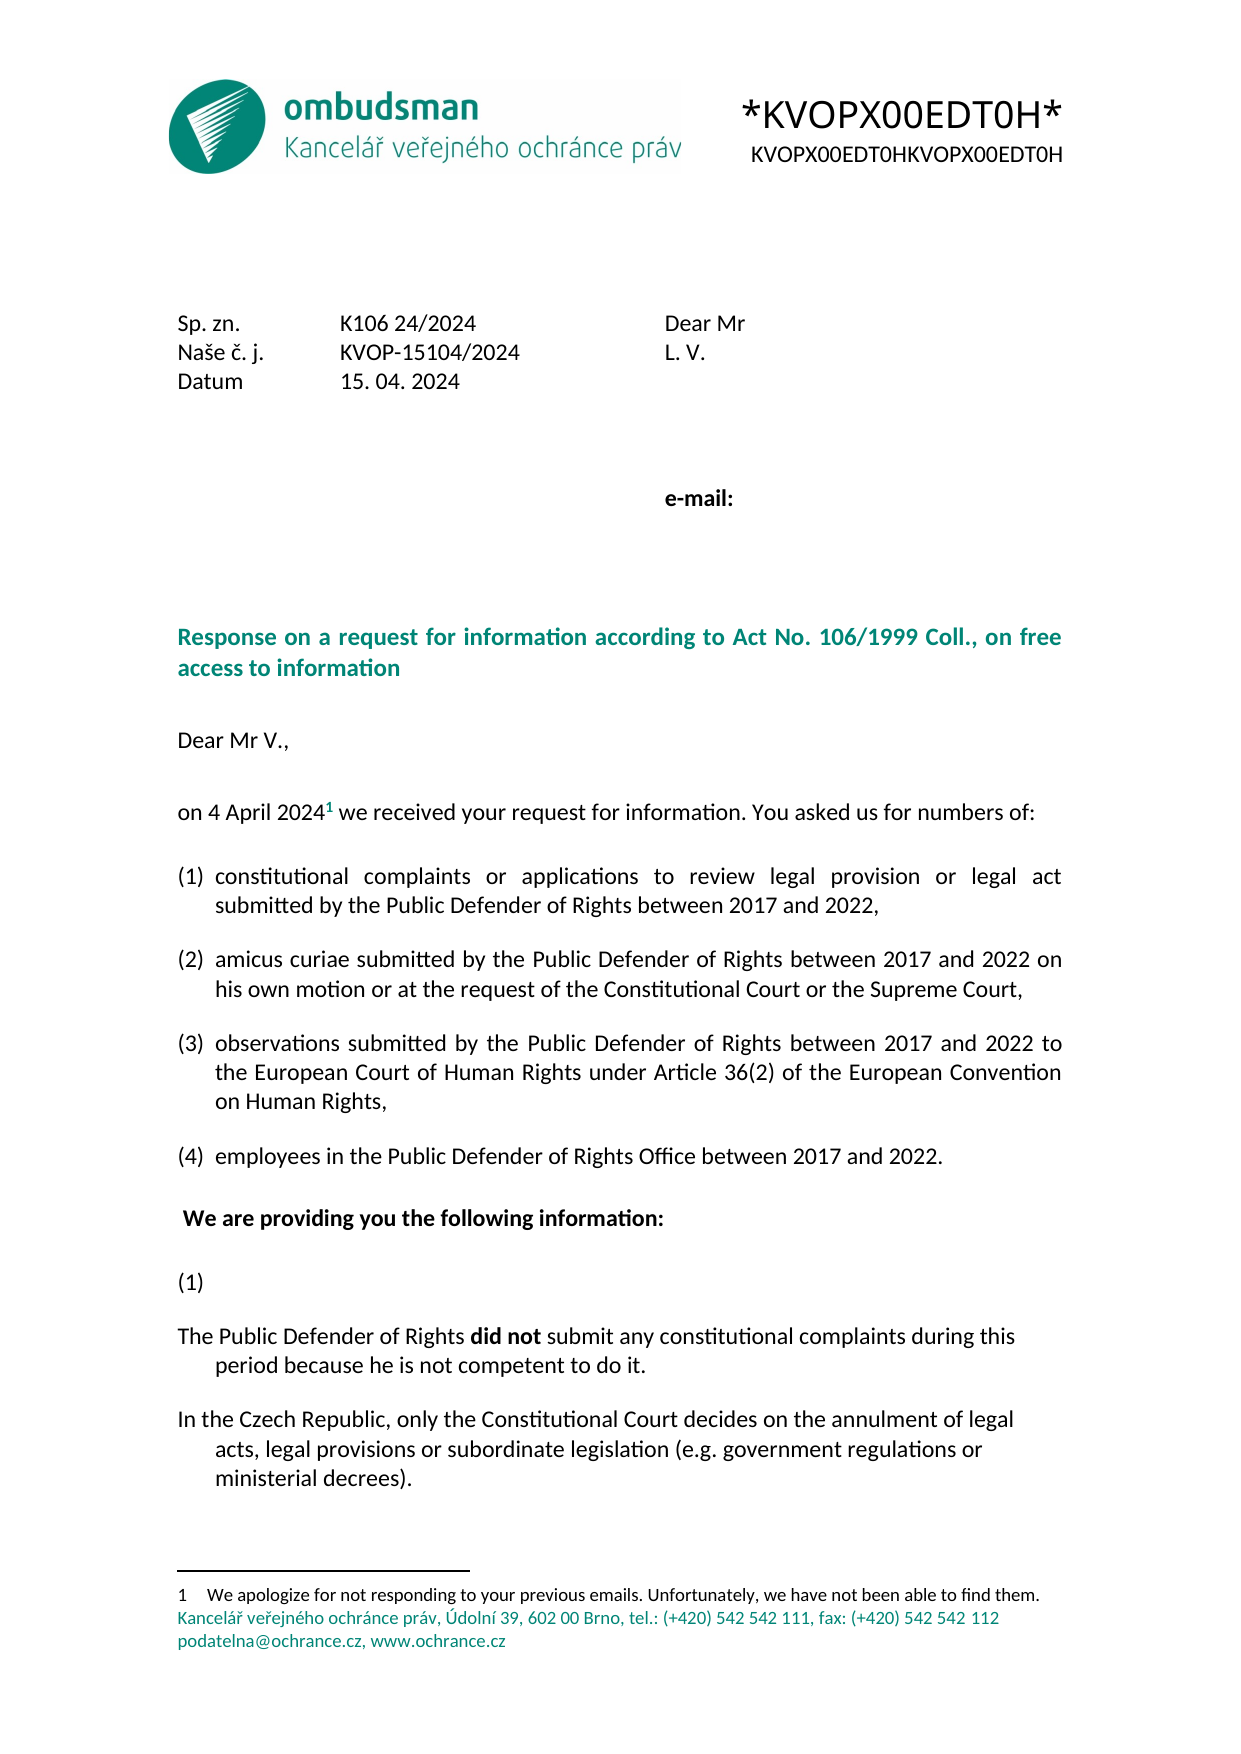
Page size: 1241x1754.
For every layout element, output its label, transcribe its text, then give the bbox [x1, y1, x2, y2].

text Response on a request for information according to Act No. 106/1999 Coll., on free access to information [177, 621, 1063, 683]
table_header Sp. zn. Naše č. j. Datum [177, 220, 340, 600]
list amicus curiae submitted by the Public Defender of Rights between 2017 and 2022 on his own motion or at the request of the Constitutional Court or the Supreme Court, [177, 944, 1063, 1003]
text In the Czech Republic, only the Constitutional Court decides on the annulment of legal acts, legal provisions or subordinate legislation (e.g. government regulations or ministerial decrees). [177, 1404, 1063, 1492]
list employees in the Public Defender of Rights Office between 2017 and 2022. [177, 1141, 1063, 1170]
table_header K106 24/2024 KVOP-15104/2024 15. 04. 2024 [340, 220, 664, 600]
list constitutional complaints or applications to review legal provision or legal act submitted by the Public Defender of Rights between 2017 and 2022, [177, 861, 1063, 919]
text We are providing you the following information: [177, 1203, 1063, 1233]
text The Public Defender of Rights did not submit any constitutional complaints during this period because he is not competent to do it. [177, 1321, 1063, 1379]
text We apologize for not responding to your previous emails. Unfortunately, we have not been able to find them. [177, 1583, 1063, 1606]
list observations submitted by the Public Defender of Rights between 2017 and 2022 to the European Court of Human Rights under Article 36(2) of the European Convention on Human Rights, [177, 1028, 1063, 1116]
table_header Dear Mr L. V. e-mail: [665, 220, 1085, 600]
text on 4 April 2024 we received your request for information. You asked us for numbers of: [177, 797, 1063, 827]
text Dear Mr V., [177, 726, 1063, 755]
